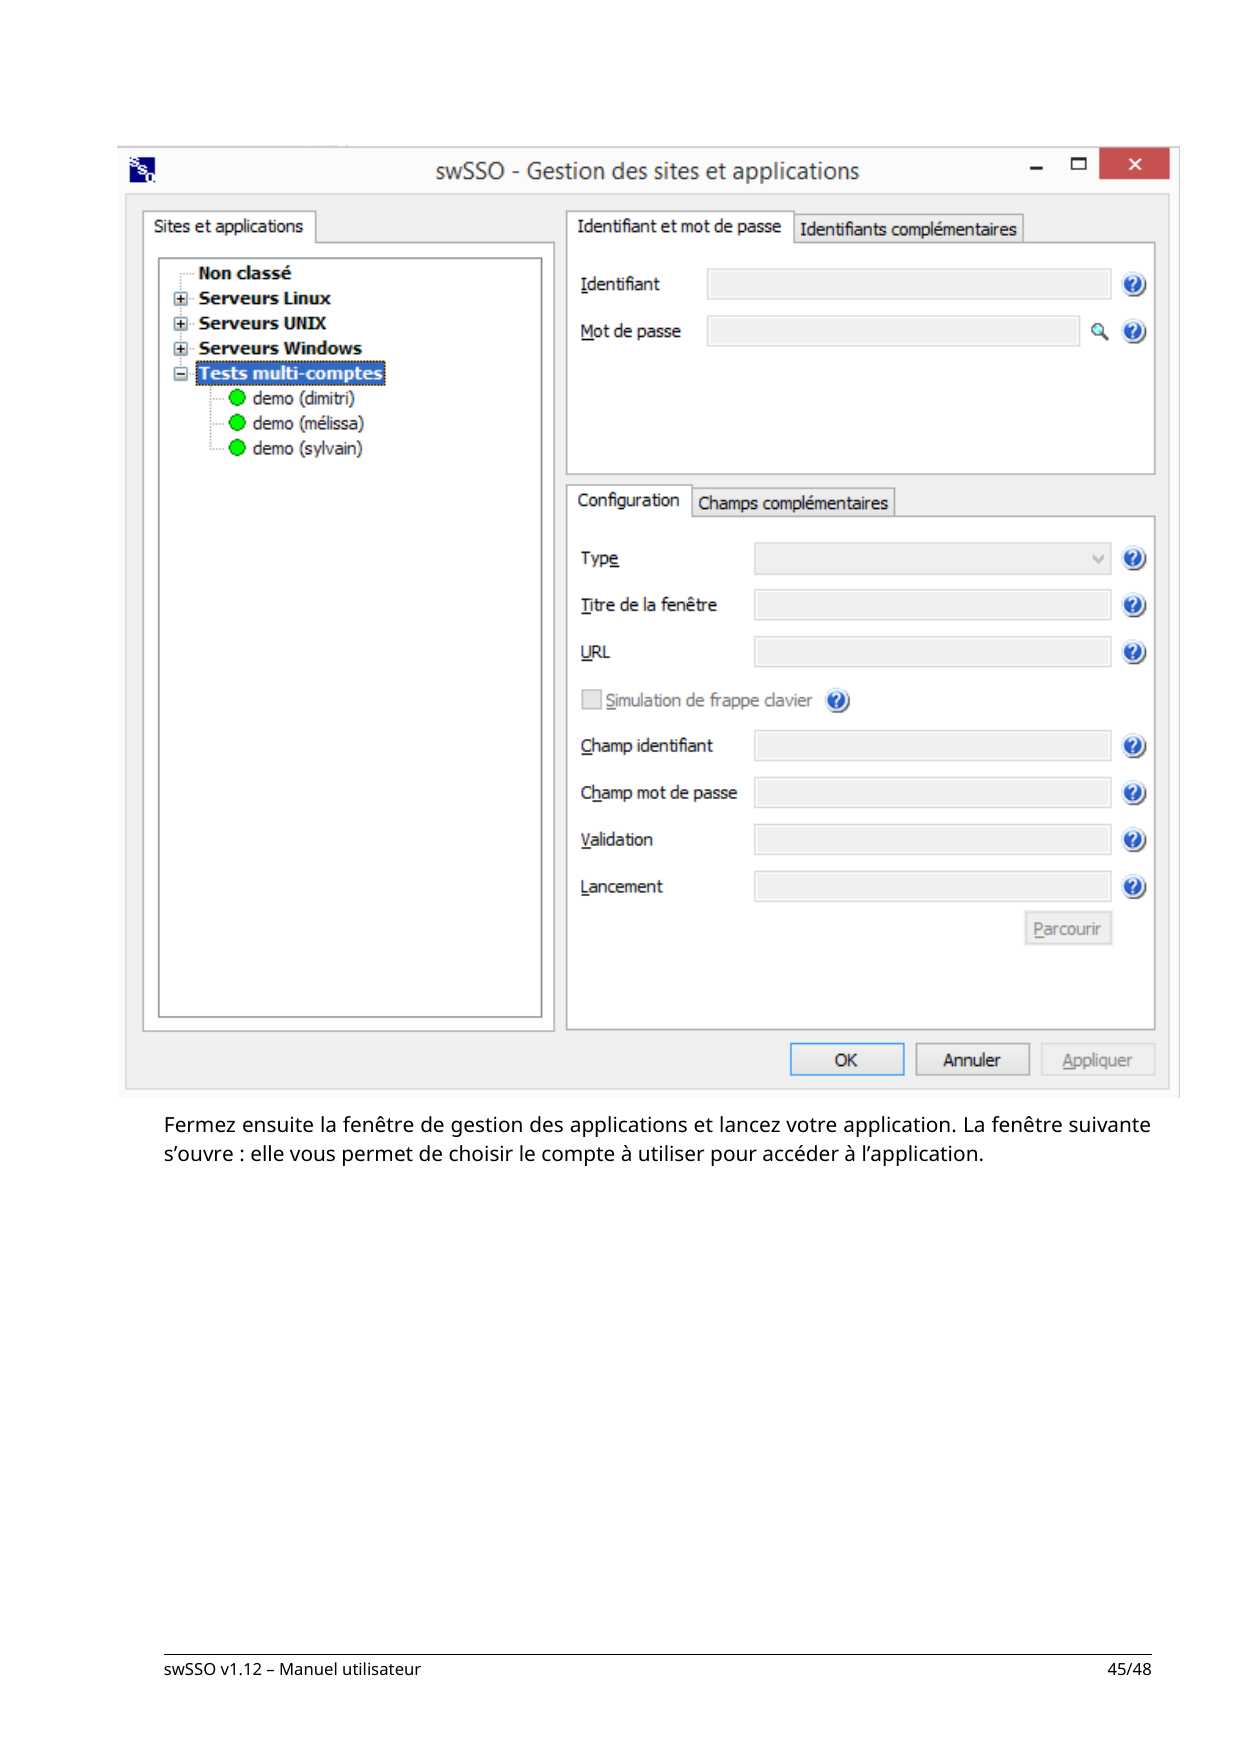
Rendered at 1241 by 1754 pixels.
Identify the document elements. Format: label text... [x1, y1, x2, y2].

text Fermez ensuite la fenêtre de gestion des applications et lancez votre application. La fenêtre suivante s’ouvre : elle vous permet de choisir le compte à utiliser pour accéder à l’application. [164, 1110, 1152, 1167]
